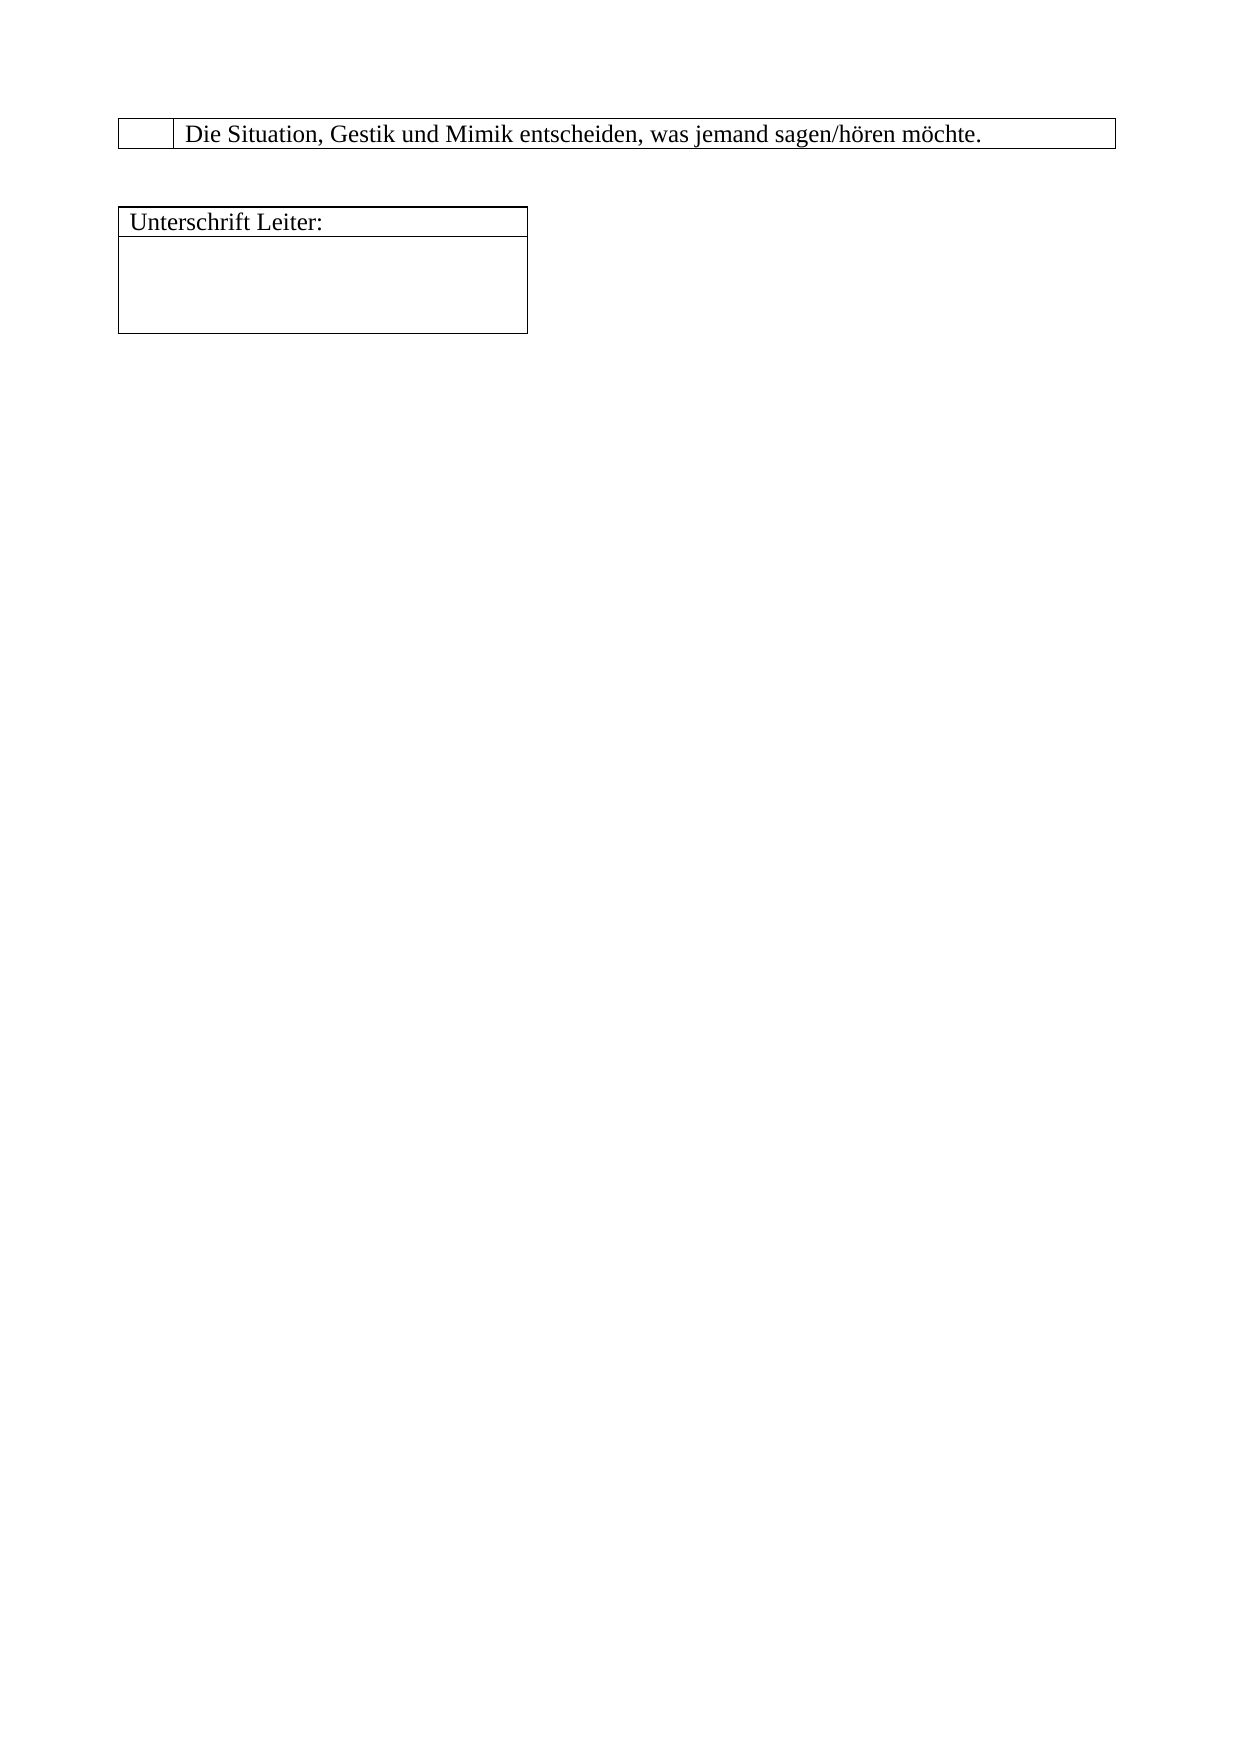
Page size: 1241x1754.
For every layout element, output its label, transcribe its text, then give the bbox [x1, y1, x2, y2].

table_header [119, 119, 173, 148]
table_header Unterschrift Leiter: [119, 208, 527, 236]
table_header Die Situation, Gestik und Mimik entscheiden, was jemand sagen/hören möchte. [174, 119, 1115, 148]
table_cell [119, 237, 527, 333]
